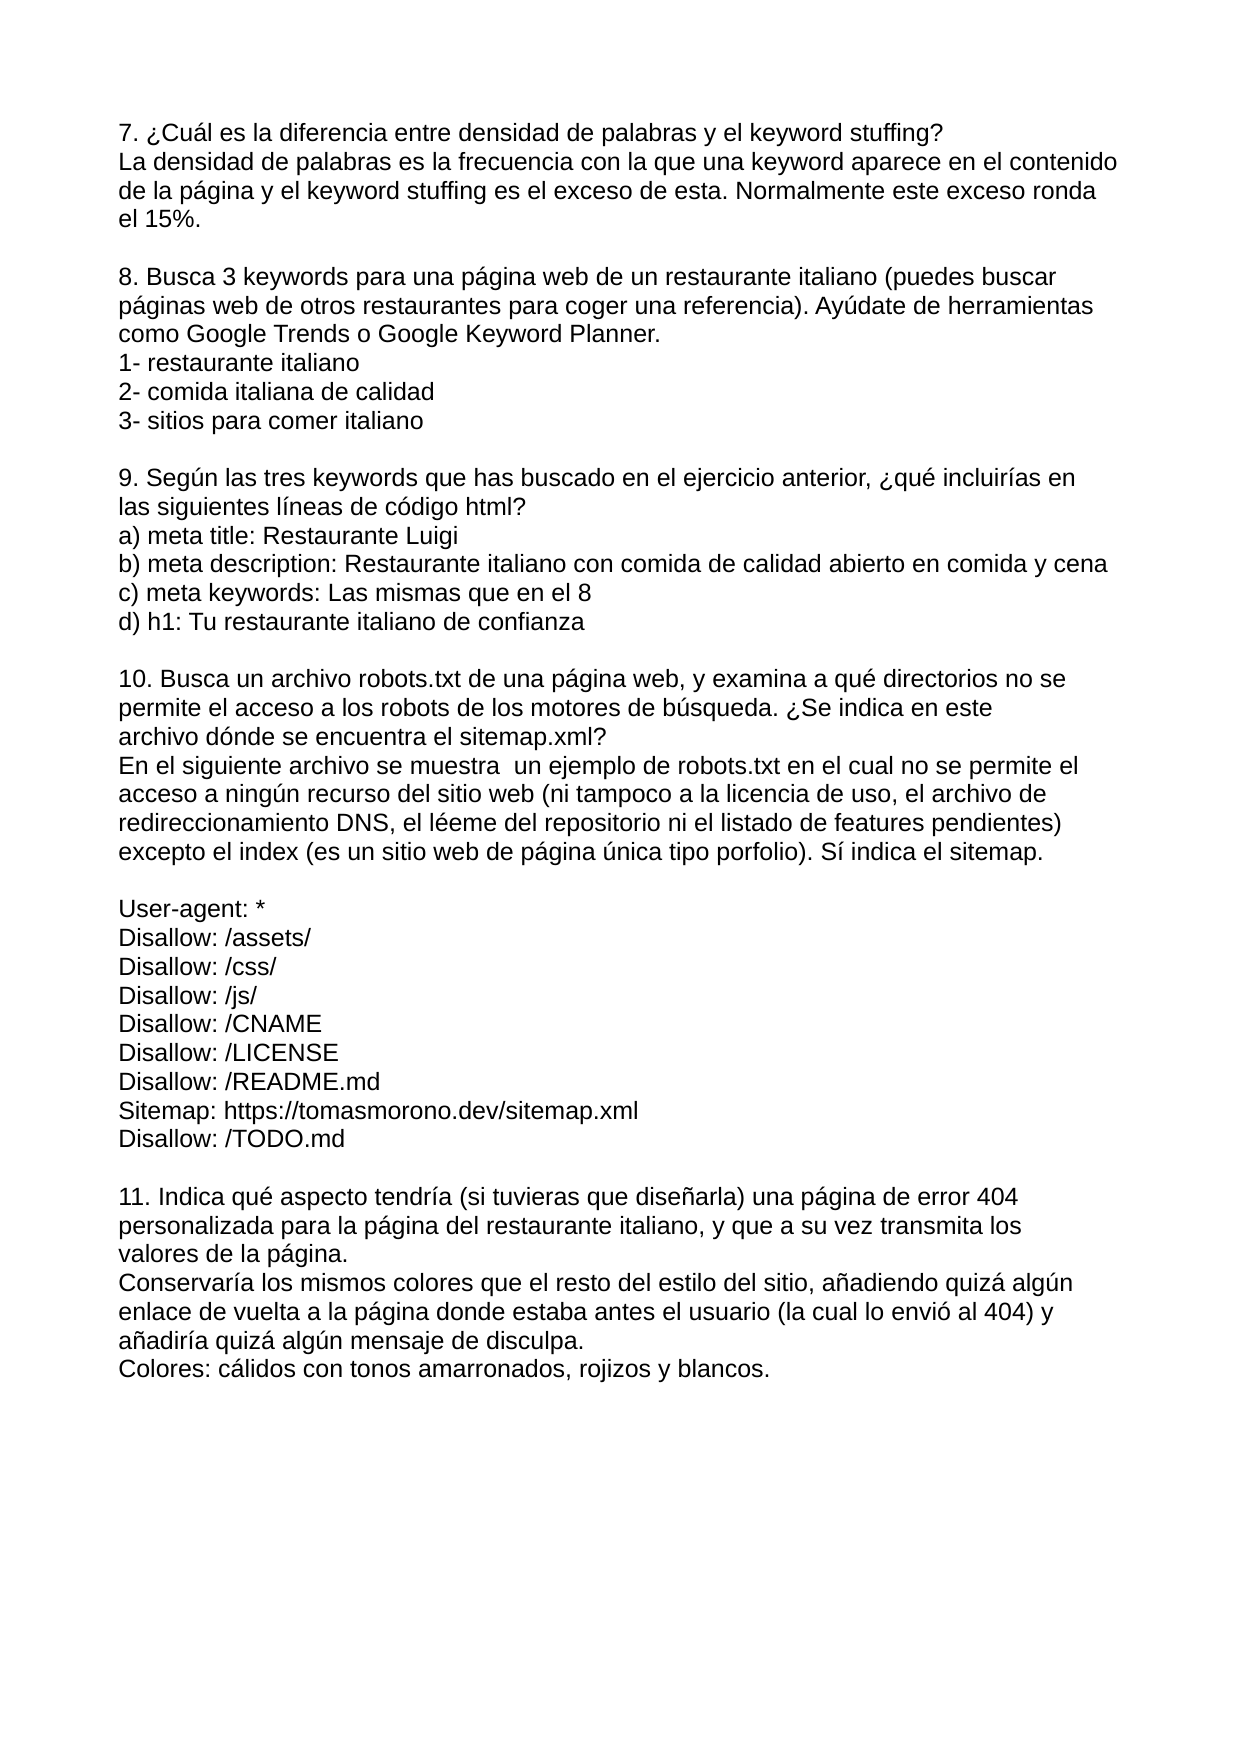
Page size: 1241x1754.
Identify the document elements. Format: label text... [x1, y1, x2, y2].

text 1- restaurante italiano [118, 348, 1122, 377]
text Disallow: /assets/ [118, 923, 1122, 952]
text archivo dónde se encuentra el sitemap.xml? [118, 722, 1122, 751]
text Disallow: /LICENSE [118, 1038, 1122, 1067]
text En el siguiente archivo se muestra un ejemplo de robots.txt en el cual no se permite el acceso a ningún recurso del sitio web (ni tampoco a la licencia de uso, el archivo de redireccionamiento DNS, el léeme del repositorio ni el listado de features pendientes) excepto el index (es un sitio web de página única tipo porfolio). Sí indica el sitemap. [118, 751, 1122, 866]
text valores de la página. [118, 1239, 1122, 1268]
text Sitemap: https://tomasmorono.dev/sitemap.xml [118, 1096, 1122, 1124]
text permite el acceso a los robots de los motores de búsqueda. ¿Se indica en este [118, 693, 1122, 722]
text Conservaría los mismos colores que el resto del estilo del sitio, añadiendo quizá algún enlace de vuelta a la página donde estaba antes el usuario (la cual lo envió al 404) y añadiría quizá algún mensaje de disculpa. [118, 1268, 1122, 1354]
text a) meta title: Restaurante Luigi [118, 521, 1122, 549]
text Disallow: /TODO.md [118, 1124, 1122, 1153]
text c) meta keywords: Las mismas que en el 8 [118, 578, 1122, 607]
text 11. Indica qué aspecto tendría (si tuvieras que diseñarla) una página de error 404 [118, 1182, 1122, 1211]
text Disallow: /js/ [118, 981, 1122, 1009]
text Disallow: /css/ [118, 952, 1122, 981]
text b) meta description: Restaurante italiano con comida de calidad abierto en comida y cena [118, 549, 1122, 578]
text 10. Busca un archivo robots.txt de una página web, y examina a qué directorios no se [118, 664, 1122, 693]
text 9. Según las tres keywords que has buscado en el ejercicio anterior, ¿qué incluirías en [118, 463, 1122, 492]
text Colores: cálidos con tonos amarronados, rojizos y blancos. [118, 1354, 1122, 1383]
text 3- sitios para comer italiano [118, 406, 1122, 434]
text Disallow: /README.md [118, 1067, 1122, 1096]
text d) h1: Tu restaurante italiano de confianza [118, 607, 1122, 636]
text 8. Busca 3 keywords para una página web de un restaurante italiano (puedes buscar páginas web de otros restaurantes para coger una referencia). Ayúdate de herramientas como Google Trends o Google Keyword Planner. [118, 262, 1122, 348]
text User-agent: * [118, 894, 1122, 923]
text Disallow: /CNAME [118, 1009, 1122, 1038]
text personalizada para la página del restaurante italiano, y que a su vez transmita los [118, 1211, 1122, 1239]
text las siguientes líneas de código html? [118, 492, 1122, 521]
text La densidad de palabras es la frecuencia con la que una keyword aparece en el contenido de la página y el keyword stuffing es el exceso de esta. Normalmente este exceso ronda el 15%. [118, 147, 1122, 233]
text 2- comida italiana de calidad [118, 377, 1122, 406]
text 7. ¿Cuál es la diferencia entre densidad de palabras y el keyword stuffing? [118, 118, 1122, 147]
